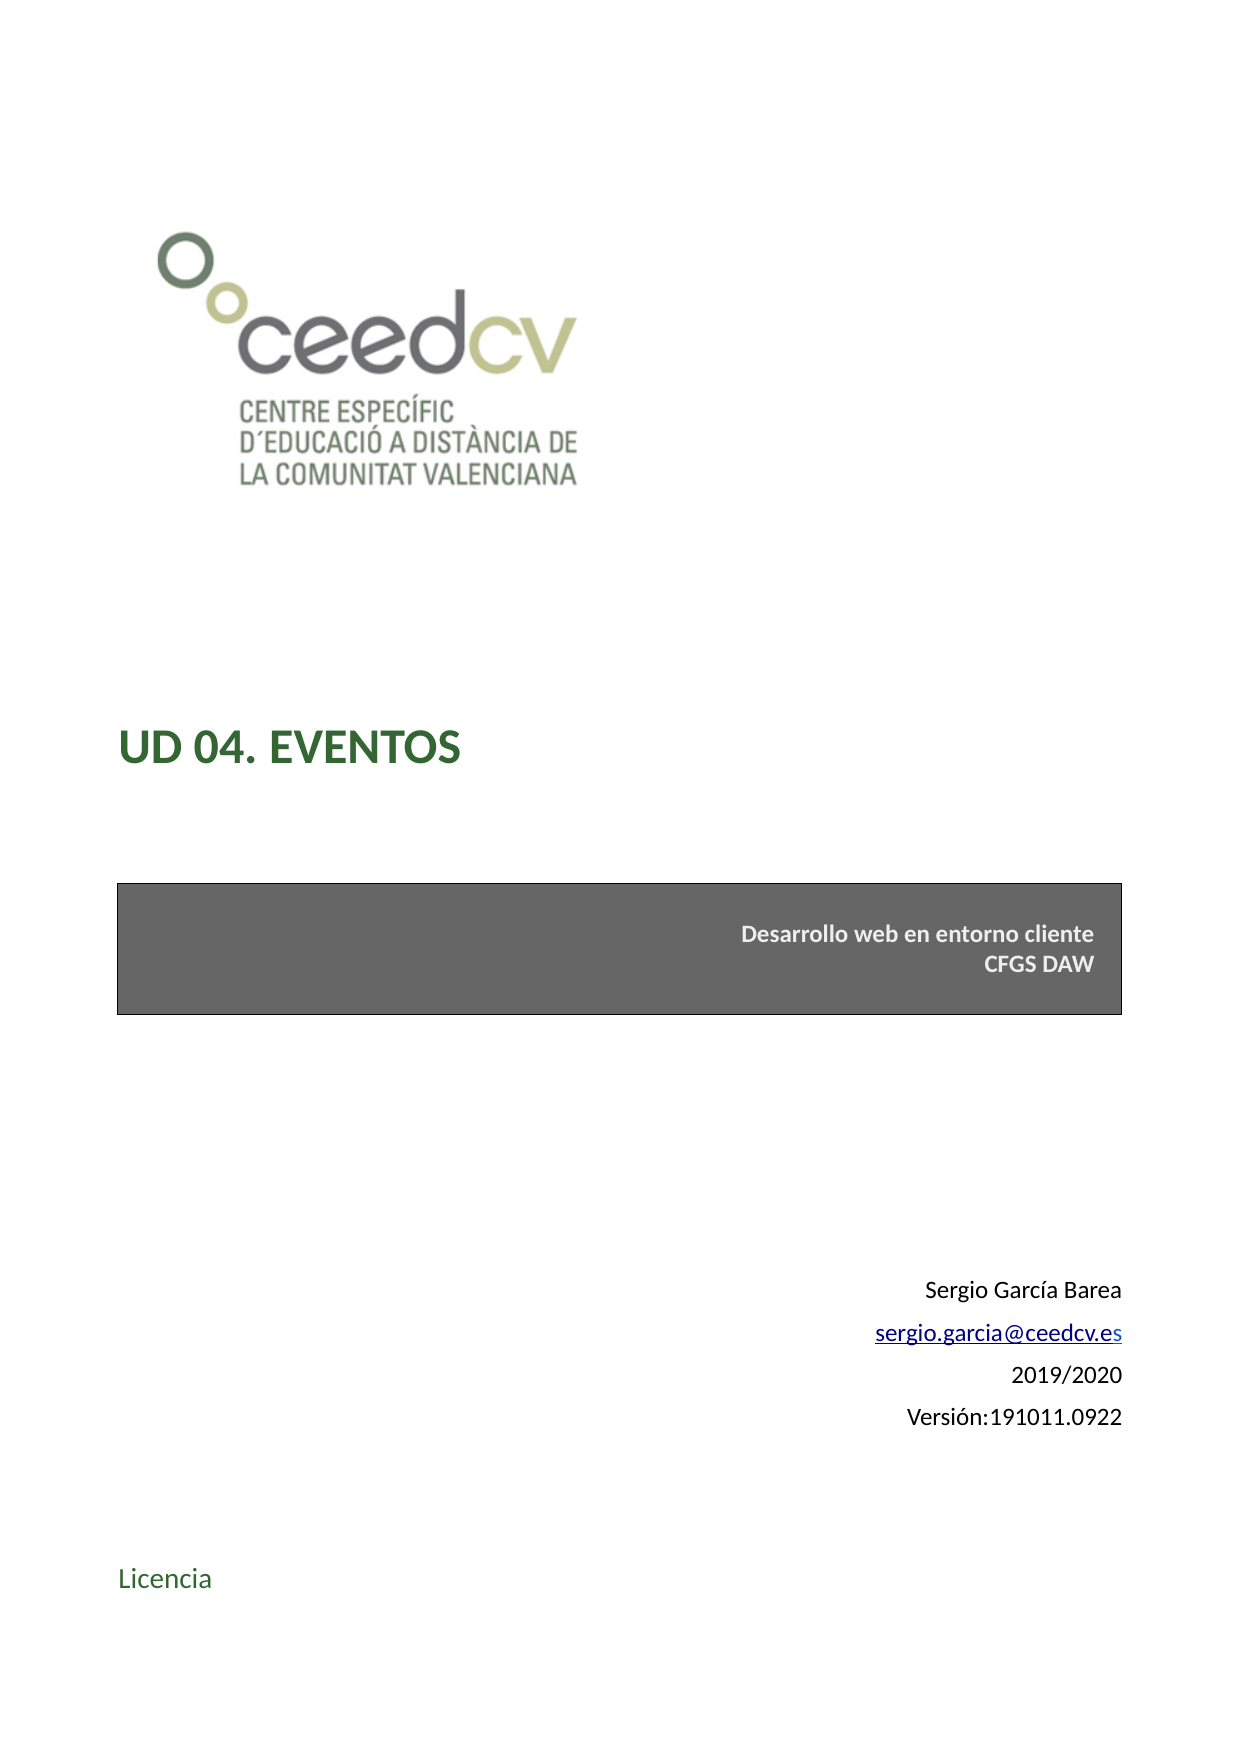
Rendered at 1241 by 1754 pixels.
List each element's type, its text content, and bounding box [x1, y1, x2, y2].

text CFGS DAW [121, 948, 1094, 979]
text Licencia [118, 1561, 1122, 1596]
text Desarrollo web en entorno cliente [121, 918, 1094, 948]
text Versión:191011.0921 [118, 1401, 1122, 1432]
text sergio.garcia@ceedcv.es [231, 1317, 1122, 1347]
text Sergio García Barea [231, 1274, 1122, 1305]
picture [118, 204, 681, 514]
text UD 04. Eventos [118, 714, 1122, 776]
text 2019/2020 [118, 1359, 1122, 1389]
